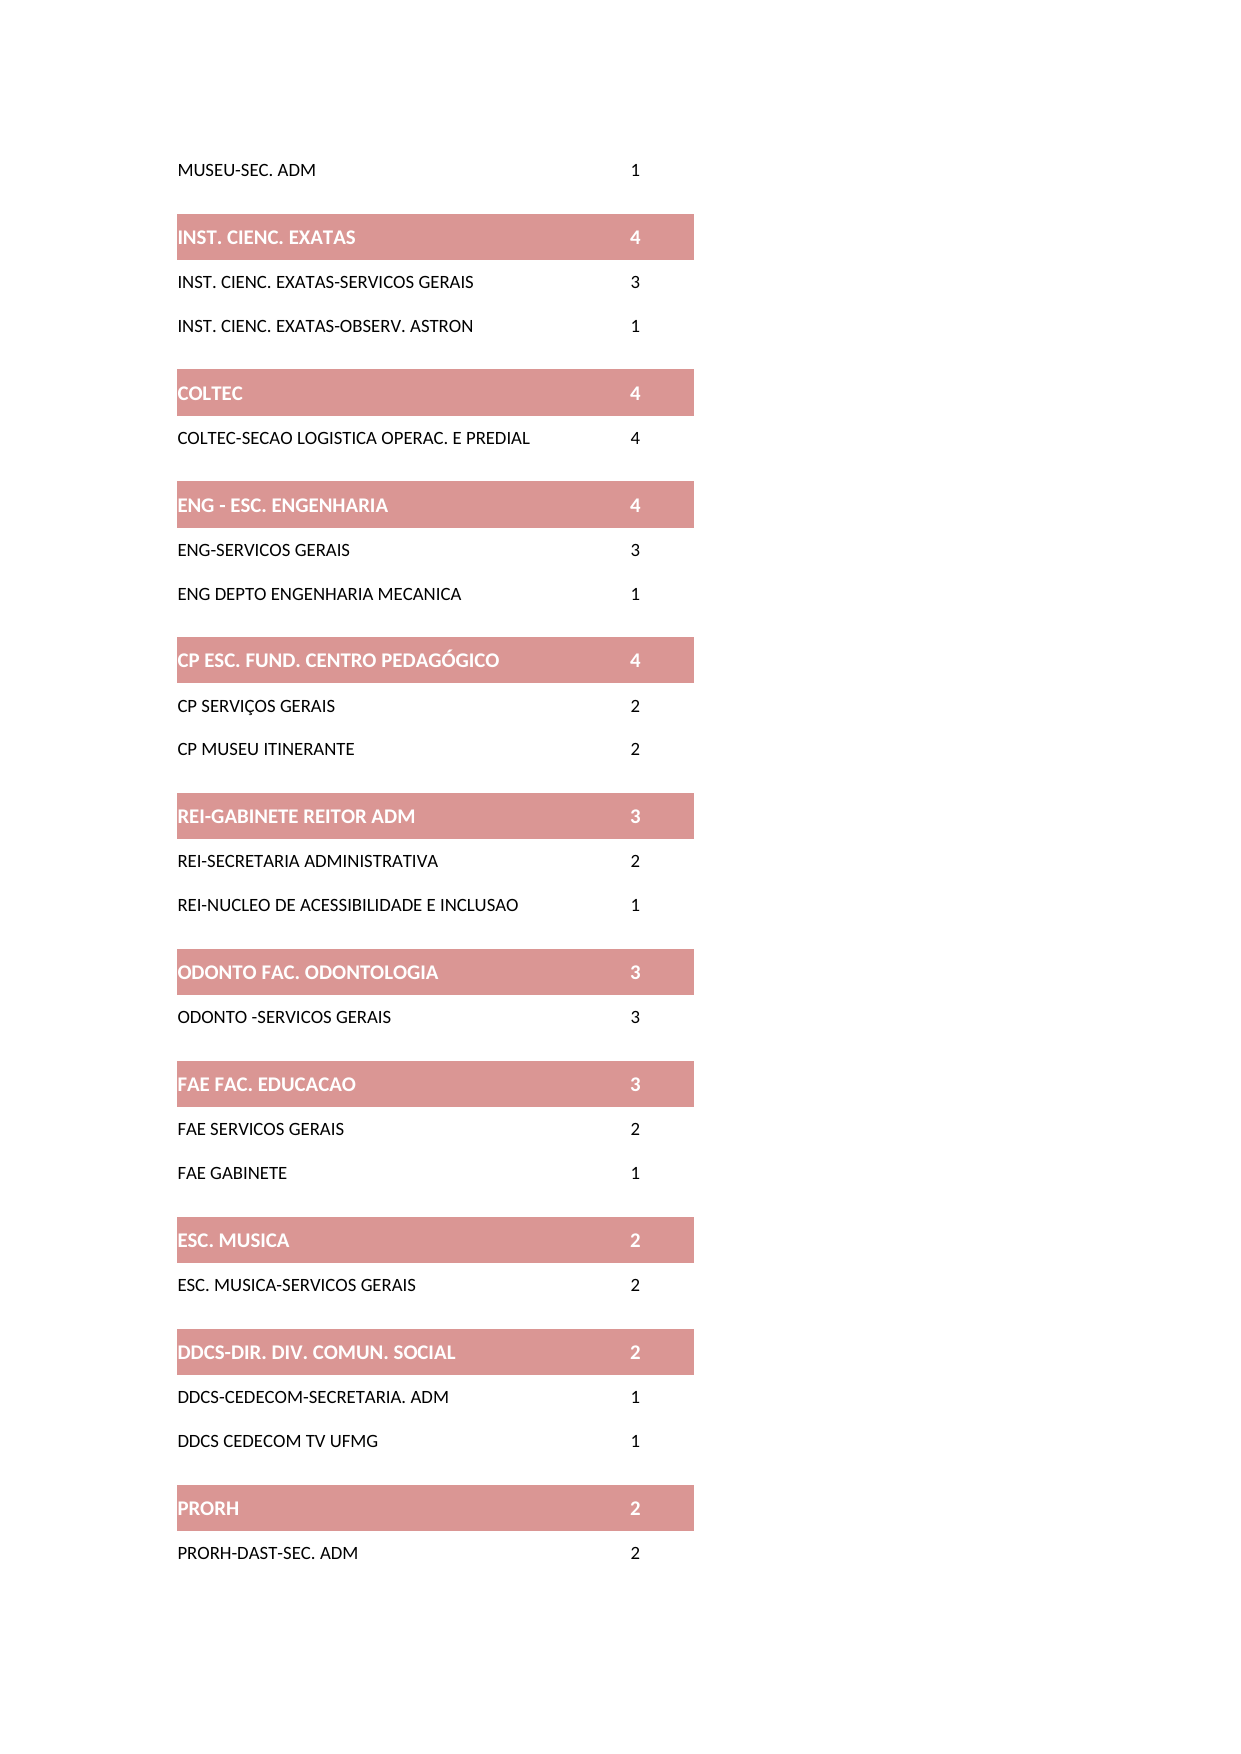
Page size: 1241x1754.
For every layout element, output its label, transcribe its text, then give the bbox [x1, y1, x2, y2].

table_cell ESC. MUSICA-SERVICOS GERAIS [177, 1263, 576, 1307]
table_cell REI-GABINETE REITOR ADM [177, 793, 576, 839]
table_cell 1 [576, 304, 694, 347]
table_cell 1 [576, 571, 694, 615]
table_cell [576, 1195, 694, 1217]
table_cell 1 [576, 1151, 694, 1195]
table_cell [177, 615, 576, 637]
table_cell [177, 347, 576, 369]
table_cell [177, 1463, 576, 1485]
table_cell ENG-SERVICOS GERAIS [177, 528, 576, 571]
table_cell [177, 1575, 576, 1597]
table_cell PRORH-DAST-SEC. ADM [177, 1531, 576, 1575]
table_cell ODONTO FAC. ODONTOLOGIA [177, 949, 576, 995]
table_cell [576, 1575, 694, 1597]
table_cell ENG - ESC. ENGENHARIA [177, 481, 576, 528]
table_cell REI-SECRETARIA ADMINISTRATIVA [177, 839, 576, 883]
table_cell [576, 1463, 694, 1485]
table_cell 4 [576, 416, 694, 459]
table_cell 2 [576, 727, 694, 771]
table_cell 2 [576, 1485, 694, 1531]
table_cell [576, 191, 694, 213]
table_cell 3 [576, 949, 694, 995]
table_cell [177, 1039, 576, 1061]
table_cell FAE SERVICOS GERAIS [177, 1107, 576, 1151]
table_cell CP SERVIÇOS GERAIS [177, 684, 576, 727]
table_cell 1 [576, 1375, 694, 1419]
table_cell [576, 459, 694, 481]
table_cell 2 [576, 1107, 694, 1151]
table_cell 3 [576, 260, 694, 303]
table_cell ENG DEPTO ENGENHARIA MECANICA [177, 571, 576, 615]
table_cell 1 [576, 883, 694, 927]
table_cell [576, 347, 694, 369]
table_cell [177, 927, 576, 949]
table_cell 4 [576, 637, 694, 683]
table_cell DDCS-CEDECOM-SECRETARIA. ADM [177, 1375, 576, 1419]
table_cell REI-NUCLEO DE ACESSIBILIDADE E INCLUSAO [177, 883, 576, 927]
table_cell 4 [576, 214, 694, 260]
table_cell FAE FAC. EDUCACAO [177, 1061, 576, 1107]
table_cell CP MUSEU ITINERANTE [177, 727, 576, 771]
table_cell CP ESC. FUND. CENTRO PEDAGÓGICO [177, 637, 576, 683]
table_cell DDCS-DIR. DIV. COMUN. SOCIAL [177, 1329, 576, 1375]
table_cell PRORH [177, 1485, 576, 1531]
table_cell [576, 1307, 694, 1329]
table_cell [576, 771, 694, 793]
table_cell [576, 1039, 694, 1061]
table_cell [177, 459, 576, 481]
table_cell 3 [576, 528, 694, 571]
table_cell [177, 771, 576, 793]
table_cell 3 [576, 793, 694, 839]
table_cell 1 [576, 148, 694, 191]
table_cell FAE GABINETE [177, 1151, 576, 1195]
table_cell 2 [576, 684, 694, 727]
table_cell 2 [576, 839, 694, 883]
table_cell DDCS CEDECOM TV UFMG [177, 1419, 576, 1463]
table_cell 2 [576, 1531, 694, 1575]
table_cell [177, 191, 576, 213]
table_cell [576, 615, 694, 637]
table_cell 4 [576, 481, 694, 528]
table_cell [576, 927, 694, 949]
table_cell 1 [576, 1419, 694, 1463]
table_cell COLTEC [177, 369, 576, 416]
table_cell MUSEU-SEC. ADM [177, 148, 576, 191]
table_cell [177, 1195, 576, 1217]
table_cell 3 [576, 1061, 694, 1107]
table_cell INST. CIENC. EXATAS-SERVICOS GERAIS [177, 260, 576, 303]
table_cell 2 [576, 1217, 694, 1263]
table_cell 2 [576, 1263, 694, 1307]
table_cell ODONTO -SERVICOS GERAIS [177, 995, 576, 1039]
table_cell INST. CIENC. EXATAS [177, 214, 576, 260]
table_cell [177, 1307, 576, 1329]
table_cell 2 [576, 1329, 694, 1375]
table_cell COLTEC-SECAO LOGISTICA OPERAC. E PREDIAL [177, 416, 576, 459]
table_cell INST. CIENC. EXATAS-OBSERV. ASTRON [177, 304, 576, 347]
table_cell 4 [576, 369, 694, 416]
table_cell 3 [576, 995, 694, 1039]
table_cell ESC. MUSICA [177, 1217, 576, 1263]
